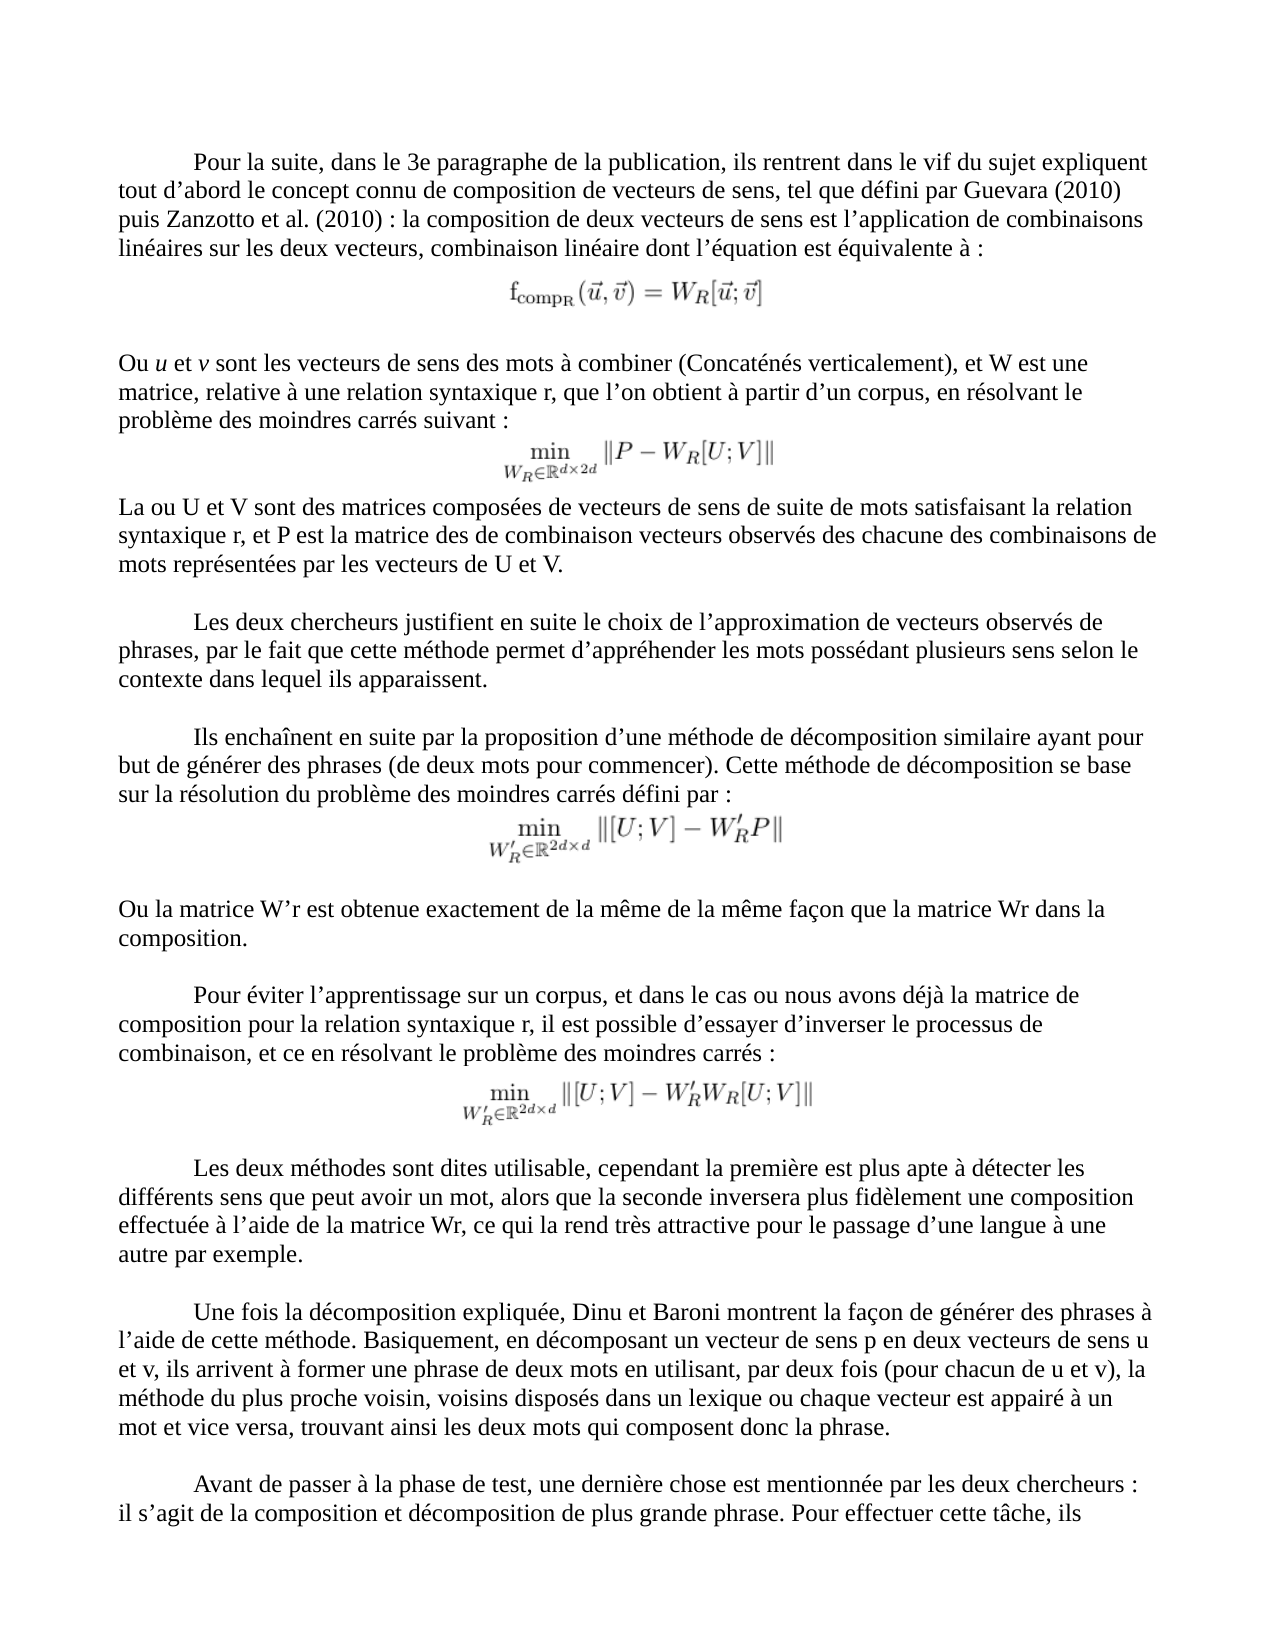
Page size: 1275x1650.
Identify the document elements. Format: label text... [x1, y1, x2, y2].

text La ou U et V sont des matrices composées de vecteurs de sens de suite de mots satisfaisant la relation syntaxique r, et P est la matrice des de combinaison vecteurs observés des chacune des combinaisons de mots représentées par les vecteurs de U et V. [118, 492, 1157, 578]
picture [486, 808, 789, 864]
text Ou u et v sont les vecteurs de sens des mots à combiner (Concaténés verticalement), et W est une matrice, relative à une relation syntaxique r, que l’on obtient à partir d’un corpus, en résolvant le problème des moindres carrés suivant : [118, 348, 1157, 434]
text Ou la matrice W’r est obtenue exactement de la même de la même façon que la matrice Wr dans la composition. [118, 894, 1157, 952]
text Pour la suite, dans le 3e paragraphe de la publication, ils rentrent dans le vif du sujet expliquent tout d’abord le concept connu de composition de vecteurs de sens, tel que défini par Guevara (2010) puis Zanzotto et al. (2010) : la composition de deux vecteurs de sens est l’application de combinaisons linéaires sur les deux vecteurs, combinaison linéaire dont l’équation est équivalente à : [118, 147, 1157, 262]
text Une fois la décomposition expliquée, Dinu et Baroni montrent la façon de générer des phrases à l’aide de cette méthode. Basiquement, en décomposant un vecteur de sens p en deux vecteurs de sens u et v, ils arrivent à former une phrase de deux mots en utilisant, par deux fois (pour chacun de u et v), la méthode du plus proche voisin, voisins disposés dans un lexique ou chaque vecteur est appairé à un mot et vice versa, trouvant ainsi les deux mots qui composent donc la phrase. [118, 1297, 1157, 1441]
picture [453, 1066, 822, 1138]
picture [506, 261, 769, 321]
text Avant de passer à la phase de test, une dernière chose est mentionnée par les deux chercheurs : il s’agit de la composition et décomposition de plus grande phrase. Pour effectuer cette tâche, ils [118, 1469, 1157, 1527]
text Pour éviter l’apprentissage sur un corpus, et dans le cas ou nous avons déjà la matrice de composition pour la relation syntaxique r, il est possible d’essayer d’inverser le processus de combinaison, et ce en résolvant le problème des moindres carrés : [118, 981, 1157, 1067]
text Les deux méthodes sont dites utilisable, cependant la première est plus apte à détecter les différents sens que peut avoir un mot, alors que la seconde inversera plus fidèlement une composition effectuée à l’aide de la matrice Wr, ce qui la rend très attractive pour le passage d’une langue à une autre par exemple. [118, 1153, 1157, 1268]
text Les deux chercheurs justifient en suite le choix de l’approximation de vecteurs observés de phrases, par le fait que cette méthode permet d’appréhender les mots possédant plusieurs sens selon le contexte dans lequel ils apparaissent. [118, 607, 1157, 693]
picture [487, 434, 788, 484]
text Ils enchaînent en suite par la proposition d’une méthode de décomposition similaire ayant pour but de générer des phrases (de deux mots pour commencer). Cette méthode de décomposition se base sur la résolution du problème des moindres carrés défini par : [118, 722, 1157, 808]
